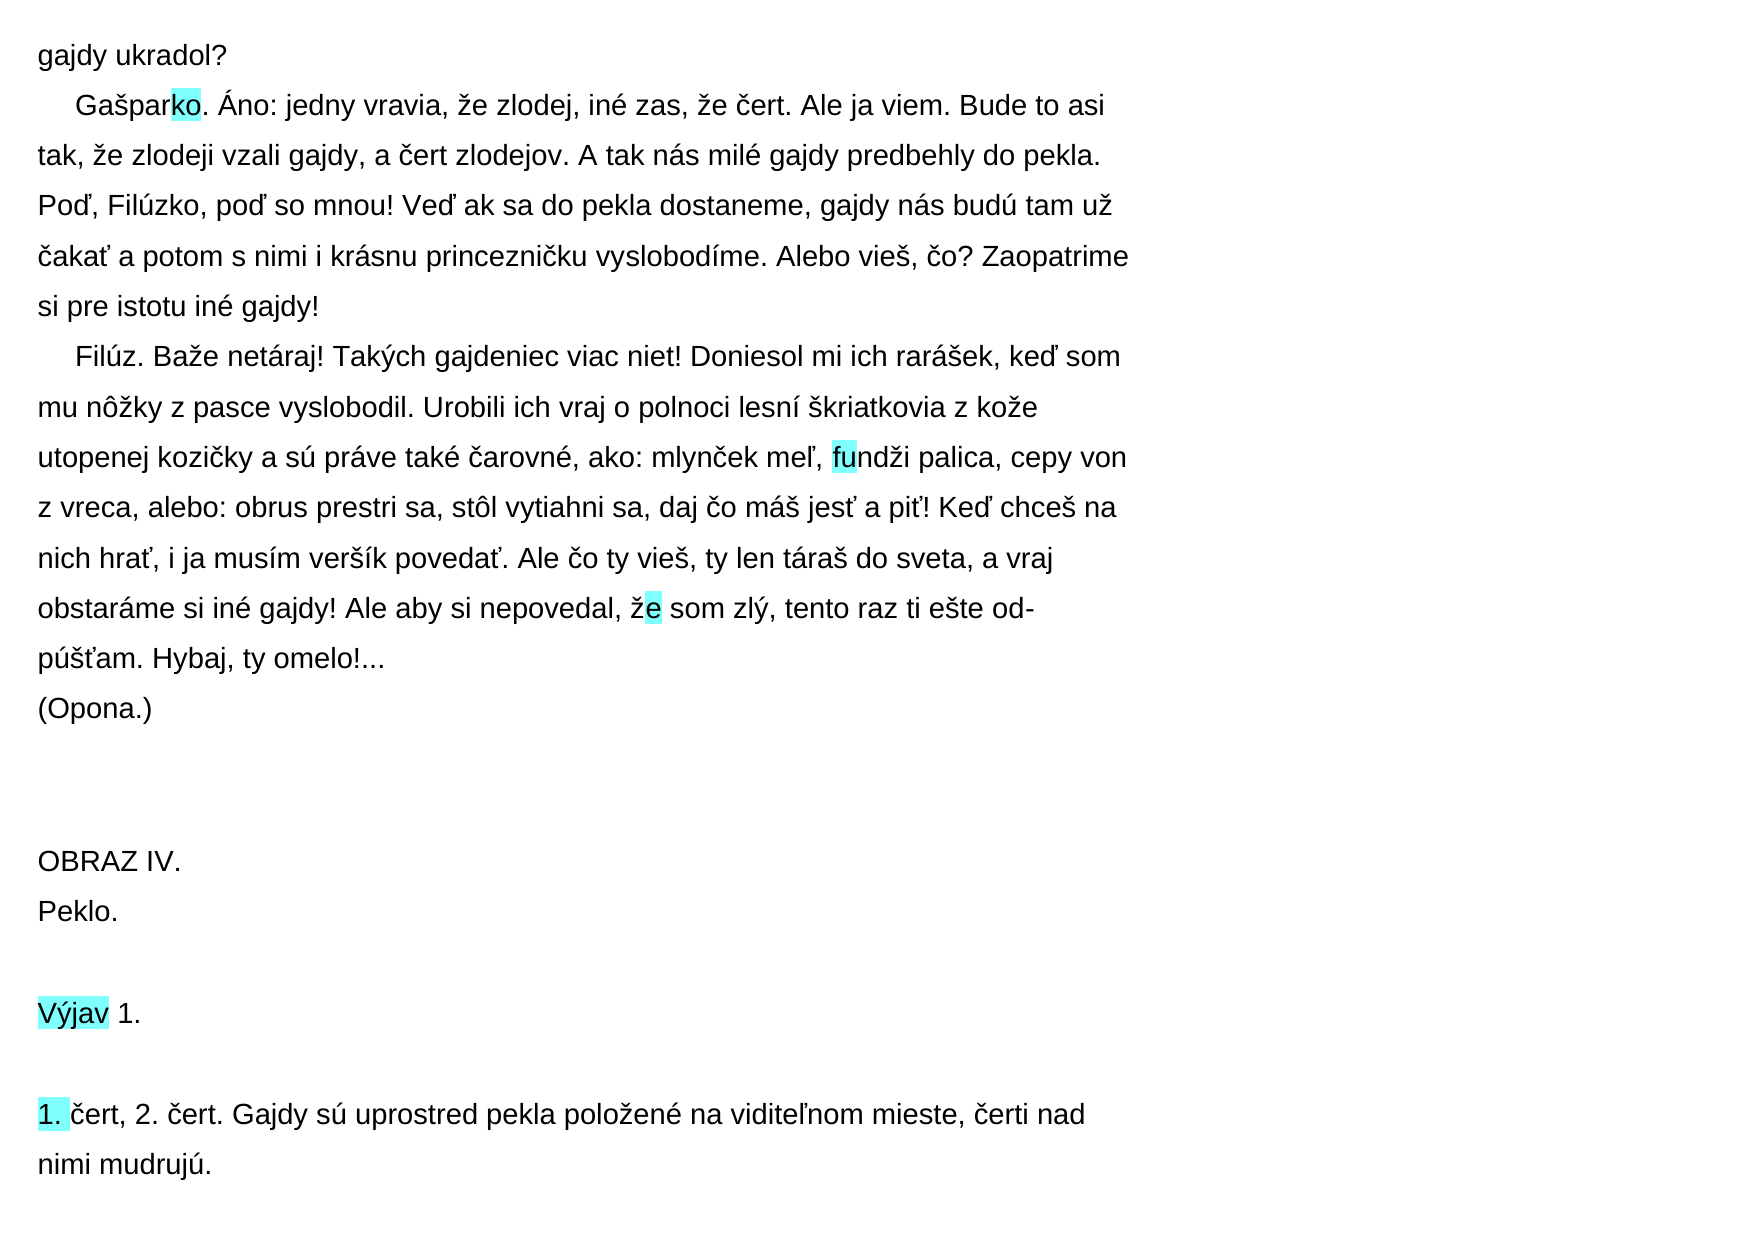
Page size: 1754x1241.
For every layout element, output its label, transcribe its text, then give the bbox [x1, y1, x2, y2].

text OBRAZ IV. [37, 844, 1130, 877]
text Peklo. [37, 894, 1130, 928]
text (Opona.) [37, 692, 1130, 725]
text 1. čert, 2. čert. Gajdy sú uprostred pekla položené na viditeľnom mieste, čerti nad nimi mudrujú. [37, 1097, 1130, 1181]
text Gašparko. Áno: jedny vravia, že zlodej, iné zas, že čert. Ale ja viem. Bude to asi tak, že zlodeji vzali gajdy, a čert zlodejov. A tak nás milé gajdy predbehly do pekla. Poď, Filúzko, poď so mnou! Veď ak sa do pekla dostaneme, gajdy nás budú tam už čakať a potom s nimi i krásnu princezničku vy­slobodíme. Alebo vieš, čo? Zaopatrime si pre istotu iné gajdy! [37, 88, 1130, 323]
text Výjav 1. [37, 996, 1130, 1029]
text gajdy ukra­dol? [37, 37, 1130, 71]
text Filúz. Baže netáraj! Takých gajdeniec viac niet! Doniesol mi ich rarášek, keď som mu nôžky z pasce vyslobodil. Urobili ich vraj o polnoci lesní škriatkovia z kože utopenej kozičky a sú práve také čarovné, ako: mlynček meľ, fundži palica, cepy von z vreca, alebo: obrus prestri sa, stôl vytiahni sa, daj čo máš jesť a piť! Keď chceš na nich hrať, i ja musím veršík povedať. Ale čo ty vieš, ty len táraš do sveta, a vraj obstaráme si iné gajdy! Ale aby si nepovedal, že som zlý, tento raz ti ešte od­púšťam. Hybaj, ty omelo!... [37, 339, 1130, 675]
